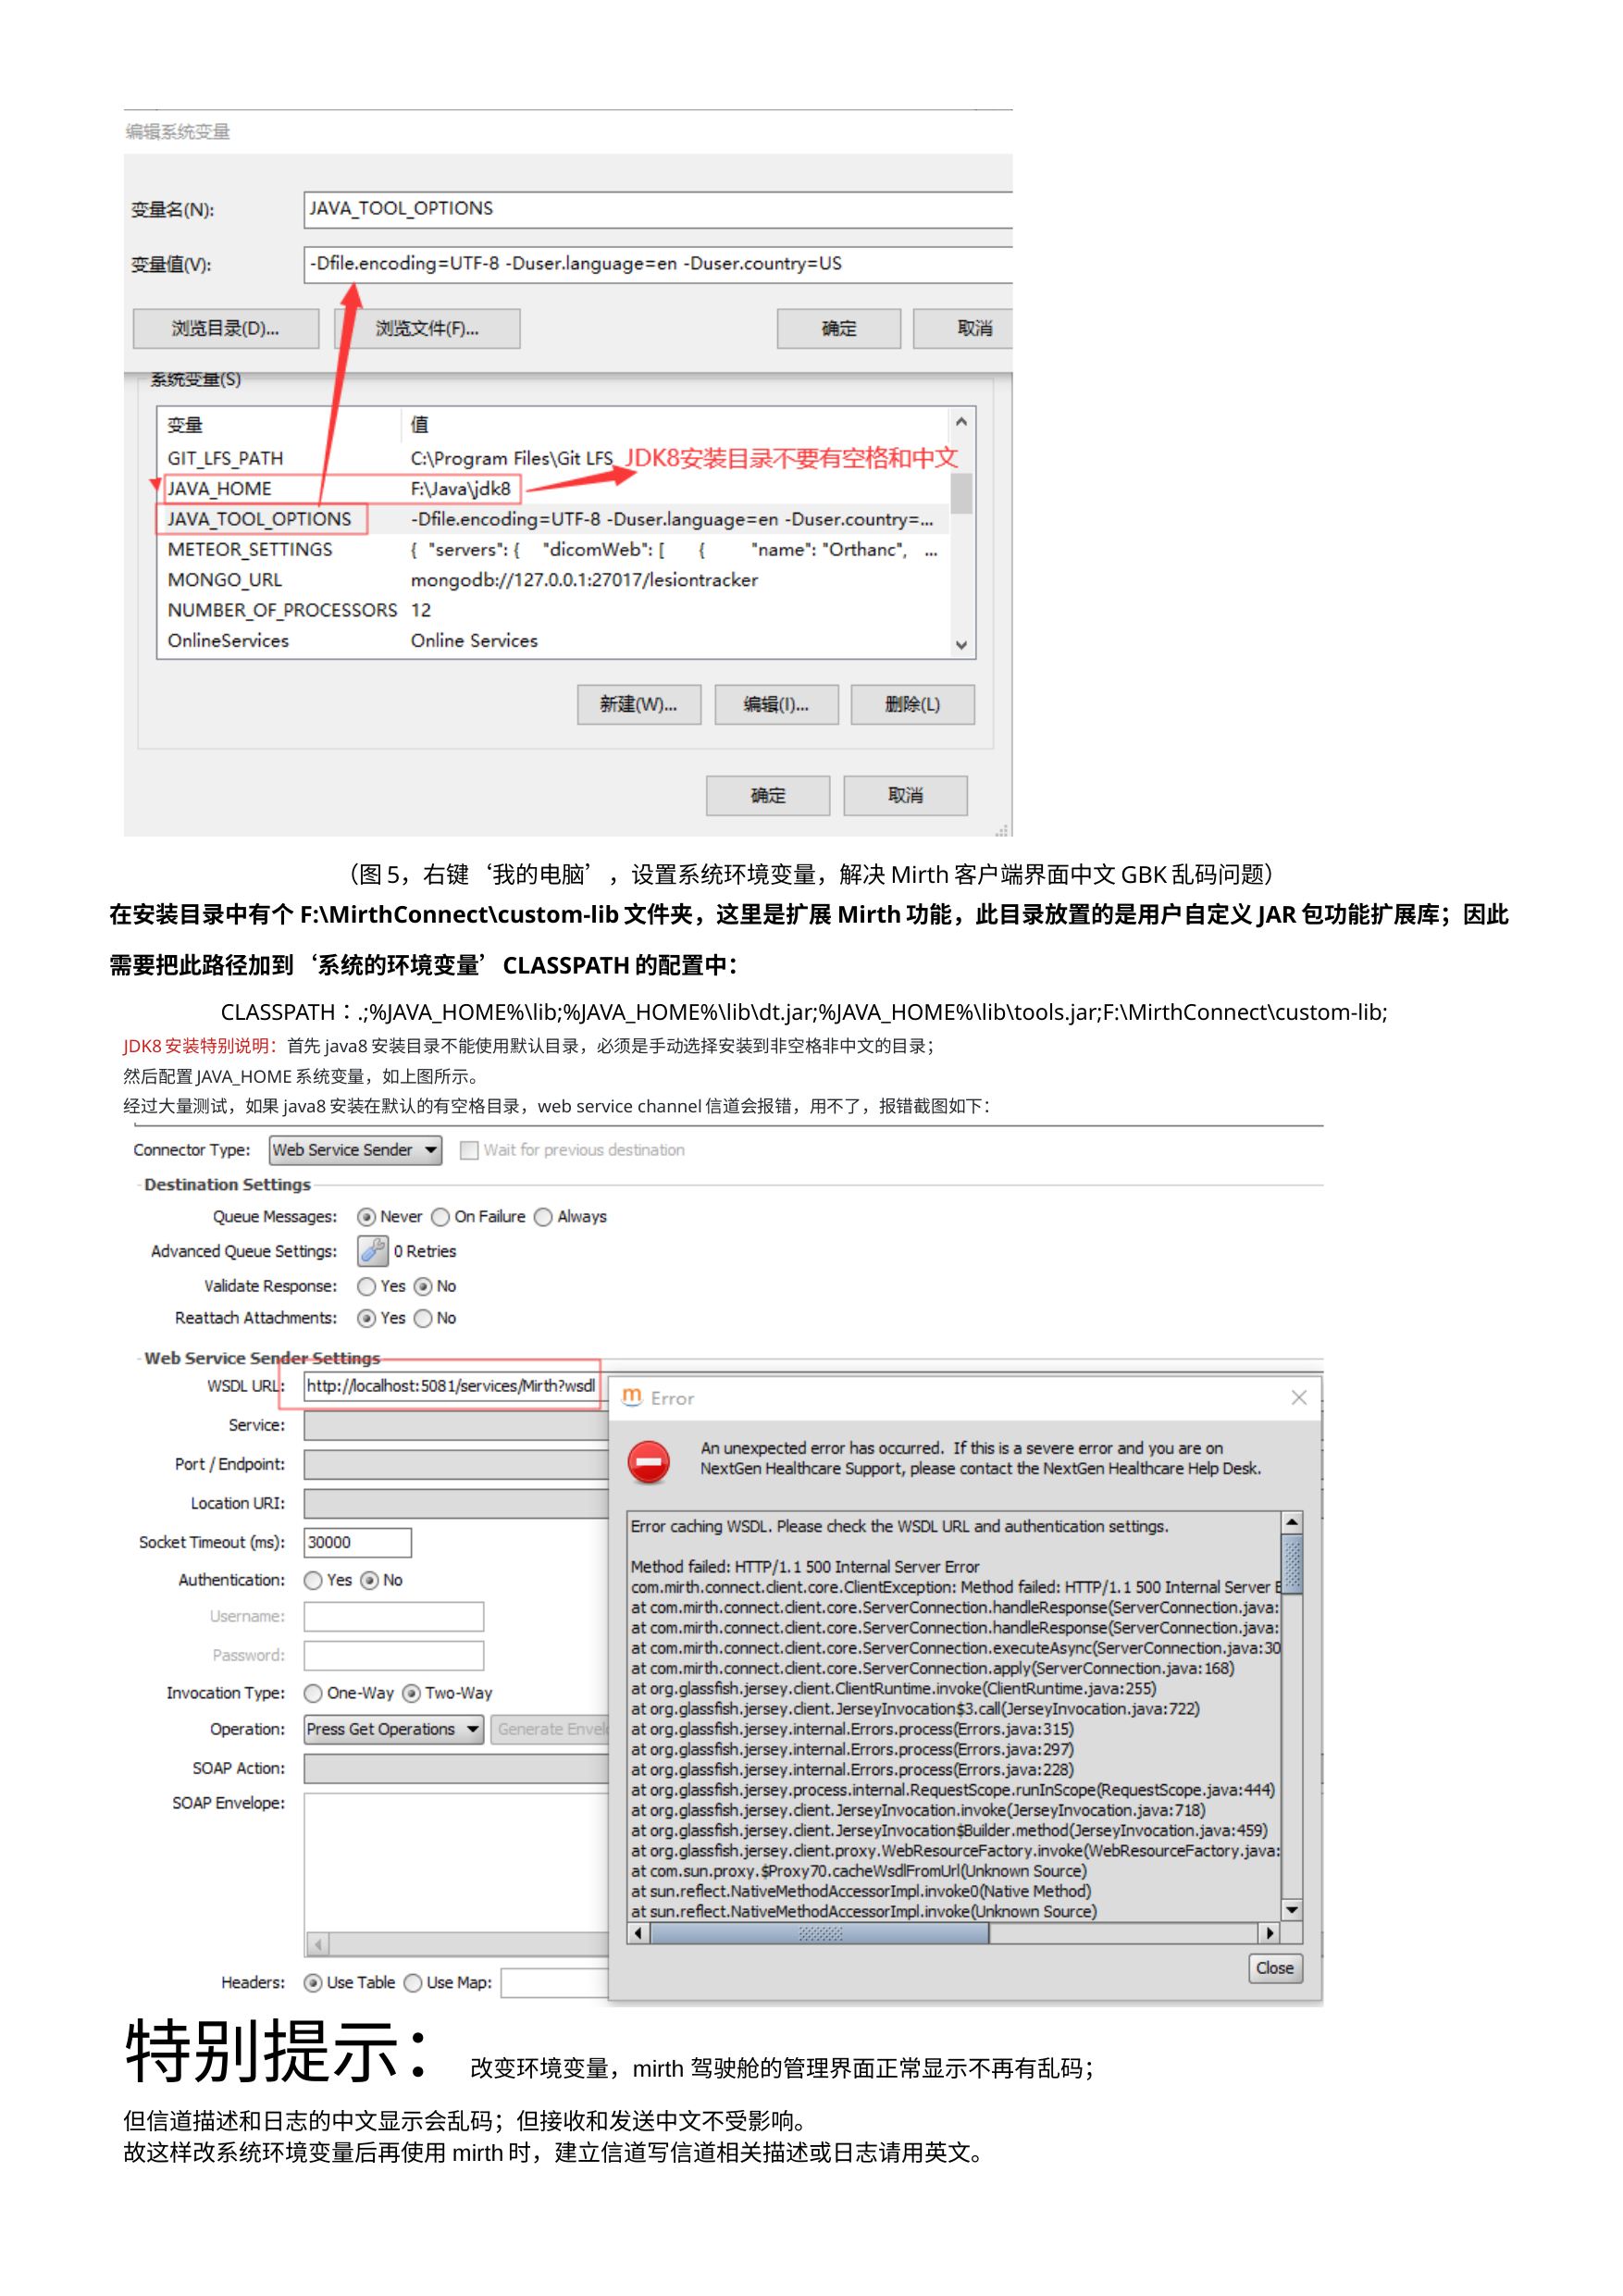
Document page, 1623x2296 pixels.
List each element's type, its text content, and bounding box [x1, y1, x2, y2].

text JDK8安装特别说明：首先java8安装目录不能使用默认目录，必须是手动选择安装到非空格非中文的目录； [124, 1033, 1499, 1058]
text 经过大量测试，如果java8安装在默认的有空格目录，web service channel信道会报错，用不了，报错截图如下： [124, 1093, 1499, 1118]
text 故这样改系统环境变量后再使用mirth时，建立信道写信道相关描述或日志请用英文。 [124, 2140, 1499, 2166]
text 特别提示：改变环境变量，mirth 驾驶舱的管理界面正常显示不再有乱码； [124, 2012, 1499, 2091]
text 然后配置JAVA_HOME系统变量，如上图所示。 [124, 1062, 1499, 1088]
picture [123, 109, 1013, 837]
picture [123, 1123, 1324, 2007]
subtitle 在安装目录中有个 F:\MirthConnect\custom-lib文件夹，这里是扩展Mirth功能，此目录放置的是用户自定义JAR包功能扩展库；因此需要把此路径加到‘系统的环境变量’CLASSPATH的配置中： [109, 897, 1514, 980]
text CLASSPATH：.;%JAVA_HOME%\lib;%JAVA_HOME%\lib\dt.jar;%JAVA_HOME%\lib\tools.jar;F:\MirthConnect\custom-lib; [109, 998, 1499, 1026]
text （图5，右键‘我的电脑’，设置系统环境变量，解决Mirth客户端界面中文GBK乱码问题） [124, 856, 1499, 890]
text 但信道描述和日志的中文显示会乱码；但接收和发送中文不受影响。 [124, 2108, 1499, 2134]
